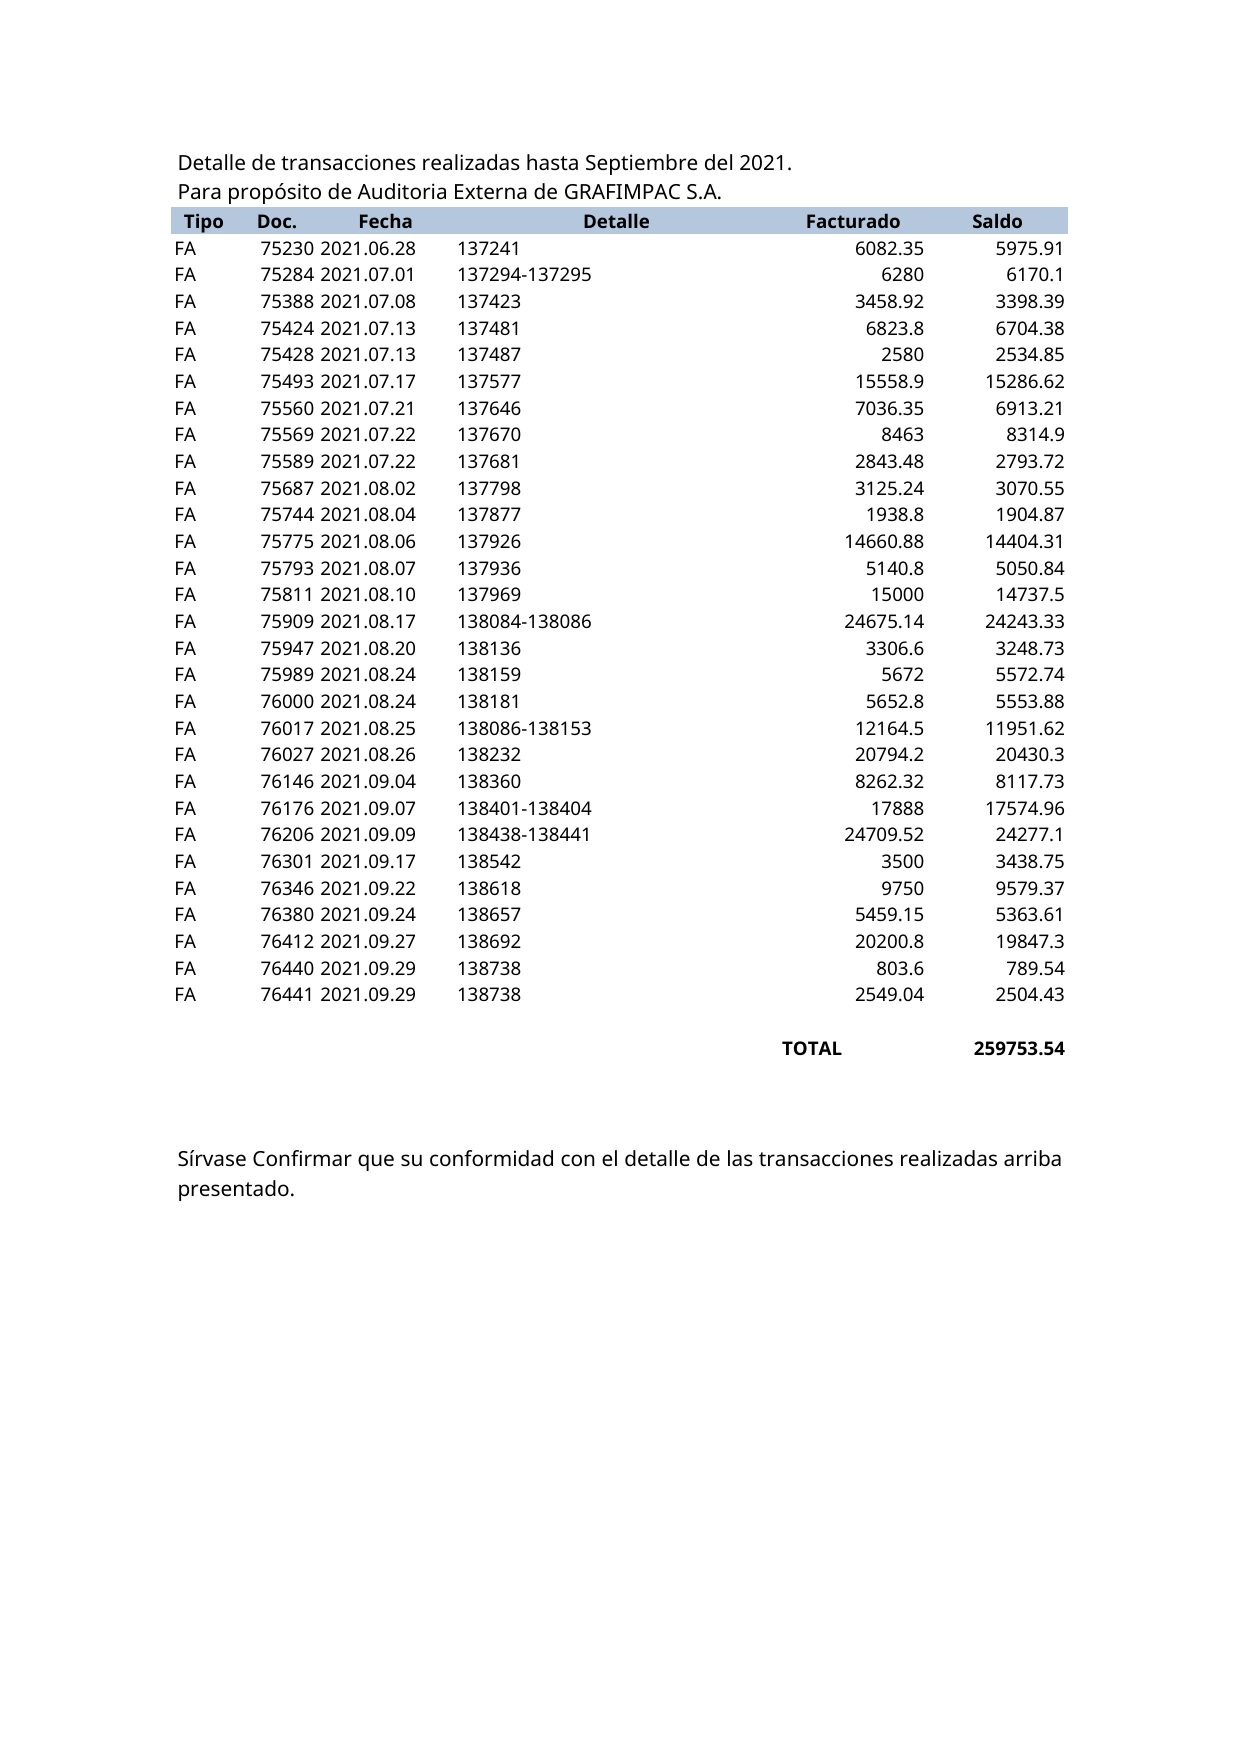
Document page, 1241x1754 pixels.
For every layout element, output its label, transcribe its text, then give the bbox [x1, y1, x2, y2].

table_cell 3248.73 [927, 634, 1068, 661]
text Sírvase Confirmar que su conformidad con el detalle de las transacciones realizadas arriba presentado. [177, 1144, 1063, 1202]
table_cell FA [171, 981, 237, 1007]
table_cell 75793 [237, 554, 317, 581]
table_cell [171, 1061, 237, 1087]
table_cell 138618 [454, 874, 779, 901]
table_cell 75989 [237, 661, 317, 687]
table_cell 2021.09.17 [317, 847, 454, 874]
table_cell 2021.06.28 [317, 234, 454, 261]
table_cell 2021.07.08 [317, 287, 454, 314]
table_cell 75388 [237, 287, 317, 314]
table_cell 15000 [779, 581, 927, 607]
table_cell 137423 [454, 287, 779, 314]
table_cell 6082.35 [779, 234, 927, 261]
table_header Facturado [779, 207, 927, 234]
table_cell 6823.8 [779, 314, 927, 341]
table_cell 76206 [237, 821, 317, 847]
table_cell 8117.73 [927, 767, 1068, 794]
table_cell FA [171, 847, 237, 874]
table_cell 138159 [454, 661, 779, 687]
table_cell FA [171, 821, 237, 847]
table_cell 5140.8 [779, 554, 927, 581]
table_cell 75744 [237, 501, 317, 527]
table_cell 137936 [454, 554, 779, 581]
table_cell [454, 1061, 779, 1087]
table_cell 3306.6 [779, 634, 927, 661]
table_cell 14404.31 [927, 527, 1068, 554]
table_cell FA [171, 767, 237, 794]
table_cell 76146 [237, 767, 317, 794]
table_cell FA [171, 901, 237, 927]
table_cell FA [171, 367, 237, 394]
table_cell FA [171, 527, 237, 554]
table_cell 2021.08.26 [317, 741, 454, 767]
table_cell 76441 [237, 981, 317, 1007]
table_cell FA [171, 421, 237, 447]
table_cell 803.6 [779, 954, 927, 981]
table_cell 2021.08.07 [317, 554, 454, 581]
table_cell [454, 1007, 779, 1034]
table_cell 17574.96 [927, 794, 1068, 821]
table_cell 24243.33 [927, 607, 1068, 634]
table_cell 6704.38 [927, 314, 1068, 341]
table_cell 1938.8 [779, 501, 927, 527]
table_cell 2549.04 [779, 981, 927, 1007]
table_cell [927, 1007, 1068, 1034]
table_cell 2534.85 [927, 341, 1068, 367]
table_cell 137798 [454, 474, 779, 501]
table_cell 6280 [779, 261, 927, 287]
text Para propósito de Auditoria Externa de GRAFIMPAC S.A. [177, 177, 1063, 206]
table_cell 8262.32 [779, 767, 927, 794]
table_cell 137646 [454, 394, 779, 421]
table_cell 2021.09.07 [317, 794, 454, 821]
table_cell 259753.54 [927, 1034, 1068, 1061]
table_cell FA [171, 287, 237, 314]
table_cell FA [171, 501, 237, 527]
table_cell FA [171, 394, 237, 421]
table_cell 137294-137295 [454, 261, 779, 287]
table_cell 2021.09.29 [317, 954, 454, 981]
table_cell 5652.8 [779, 687, 927, 714]
table_cell 19847.3 [927, 927, 1068, 954]
table_cell 75687 [237, 474, 317, 501]
table_cell 9750 [779, 874, 927, 901]
table_cell [237, 1034, 317, 1061]
table_cell FA [171, 687, 237, 714]
table_cell 2021.09.27 [317, 927, 454, 954]
table_cell 138738 [454, 954, 779, 981]
table_cell FA [171, 474, 237, 501]
table_cell 75230 [237, 234, 317, 261]
table_cell 76380 [237, 901, 317, 927]
table_cell 137481 [454, 314, 779, 341]
table_cell 2021.07.21 [317, 394, 454, 421]
table_cell 2021.08.04 [317, 501, 454, 527]
table_cell [171, 1007, 237, 1034]
table_cell 3398.39 [927, 287, 1068, 314]
table_cell 11951.62 [927, 714, 1068, 741]
table_header Tipo [171, 207, 237, 234]
table_cell 20794.2 [779, 741, 927, 767]
table_cell 2021.07.22 [317, 421, 454, 447]
table_cell [171, 1034, 237, 1061]
table_cell 5572.74 [927, 661, 1068, 687]
table_header Saldo [927, 207, 1068, 234]
table_cell 76301 [237, 847, 317, 874]
table_cell 75811 [237, 581, 317, 607]
table_header Detalle [454, 207, 779, 234]
table_cell 2021.07.01 [317, 261, 454, 287]
table_cell 138181 [454, 687, 779, 714]
table_cell 12164.5 [779, 714, 927, 741]
table_cell 76346 [237, 874, 317, 901]
table_cell 2021.08.24 [317, 661, 454, 687]
table_cell 138136 [454, 634, 779, 661]
table_cell [779, 1007, 927, 1034]
table_cell 137670 [454, 421, 779, 447]
table_cell 5975.91 [927, 234, 1068, 261]
table_cell 2021.08.10 [317, 581, 454, 607]
table_cell 2021.08.20 [317, 634, 454, 661]
table_cell FA [171, 714, 237, 741]
table_cell 2504.43 [927, 981, 1068, 1007]
table_cell 137577 [454, 367, 779, 394]
table_cell 76027 [237, 741, 317, 767]
table_cell 2580 [779, 341, 927, 367]
table_cell 75947 [237, 634, 317, 661]
table_cell FA [171, 314, 237, 341]
table_cell 76017 [237, 714, 317, 741]
table_cell FA [171, 661, 237, 687]
table_cell 138692 [454, 927, 779, 954]
table_cell 2021.08.02 [317, 474, 454, 501]
table_cell FA [171, 634, 237, 661]
table_cell 137926 [454, 527, 779, 554]
table_cell 75569 [237, 421, 317, 447]
table_cell 75909 [237, 607, 317, 634]
table_cell 2021.09.22 [317, 874, 454, 901]
table_cell FA [171, 447, 237, 474]
table_cell 2021.07.13 [317, 314, 454, 341]
table_cell FA [171, 954, 237, 981]
table_cell TOTAL [779, 1034, 927, 1061]
table_cell 9579.37 [927, 874, 1068, 901]
table_cell 24709.52 [779, 821, 927, 847]
table_cell FA [171, 554, 237, 581]
table_cell 20430.3 [927, 741, 1068, 767]
table_cell 3438.75 [927, 847, 1068, 874]
table_cell 138084-138086 [454, 607, 779, 634]
table_cell 137681 [454, 447, 779, 474]
table_cell 2021.08.24 [317, 687, 454, 714]
text Detalle de transacciones realizadas hasta Septiembre del 2021. [177, 148, 1063, 176]
table_cell 2021.09.24 [317, 901, 454, 927]
table_cell 137969 [454, 581, 779, 607]
table_cell 138401-138404 [454, 794, 779, 821]
table_cell 14660.88 [779, 527, 927, 554]
table_cell 17888 [779, 794, 927, 821]
table_cell FA [171, 874, 237, 901]
table_cell 2021.08.06 [317, 527, 454, 554]
table_cell 138086-138153 [454, 714, 779, 741]
table_cell 2793.72 [927, 447, 1068, 474]
table_cell 75284 [237, 261, 317, 287]
table_cell 138232 [454, 741, 779, 767]
table_cell 5363.61 [927, 901, 1068, 927]
table_cell 138542 [454, 847, 779, 874]
table_cell 138738 [454, 981, 779, 1007]
table_cell FA [171, 741, 237, 767]
table_cell 5672 [779, 661, 927, 687]
table_cell 3070.55 [927, 474, 1068, 501]
table_cell 8314.9 [927, 421, 1068, 447]
table_cell 789.54 [927, 954, 1068, 981]
table_cell 2021.07.22 [317, 447, 454, 474]
table_cell 8463 [779, 421, 927, 447]
table_cell 5553.88 [927, 687, 1068, 714]
table_cell FA [171, 234, 237, 261]
table_cell 5050.84 [927, 554, 1068, 581]
table_cell 1904.87 [927, 501, 1068, 527]
table_cell 2021.07.17 [317, 367, 454, 394]
table_cell 75560 [237, 394, 317, 421]
table_cell 75775 [237, 527, 317, 554]
table_cell 3500 [779, 847, 927, 874]
table_cell 15558.9 [779, 367, 927, 394]
table_cell 2021.09.04 [317, 767, 454, 794]
table_cell [317, 1061, 454, 1087]
table_cell 2021.08.17 [317, 607, 454, 634]
table_cell [237, 1007, 317, 1034]
table_cell 137487 [454, 341, 779, 367]
table_cell 14737.5 [927, 581, 1068, 607]
table_cell FA [171, 794, 237, 821]
table_cell 6170.1 [927, 261, 1068, 287]
table_cell 6913.21 [927, 394, 1068, 421]
table_cell 137877 [454, 501, 779, 527]
table_cell FA [171, 927, 237, 954]
table_cell [317, 1034, 454, 1061]
table_cell 138438-138441 [454, 821, 779, 847]
table_cell 75493 [237, 367, 317, 394]
table_cell 75424 [237, 314, 317, 341]
table_cell FA [171, 341, 237, 367]
table_cell 76440 [237, 954, 317, 981]
table_cell FA [171, 607, 237, 634]
table_cell 75589 [237, 447, 317, 474]
table_cell 15286.62 [927, 367, 1068, 394]
table_cell 20200.8 [779, 927, 927, 954]
table_cell FA [171, 261, 237, 287]
table_cell 138360 [454, 767, 779, 794]
table_cell 24675.14 [779, 607, 927, 634]
table_cell [927, 1061, 1068, 1087]
table_cell [454, 1034, 779, 1061]
table_cell 2021.07.13 [317, 341, 454, 367]
table_cell FA [171, 581, 237, 607]
table_cell 5459.15 [779, 901, 927, 927]
table_cell [317, 1007, 454, 1034]
table_cell 2843.48 [779, 447, 927, 474]
table_header Fecha [317, 207, 454, 234]
table_cell [237, 1061, 317, 1087]
table_cell 2021.09.29 [317, 981, 454, 1007]
table_cell 76000 [237, 687, 317, 714]
table_cell 138657 [454, 901, 779, 927]
table_cell 7036.35 [779, 394, 927, 421]
table_cell 3458.92 [779, 287, 927, 314]
table_cell 2021.09.09 [317, 821, 454, 847]
table_cell 75428 [237, 341, 317, 367]
table_cell 2021.08.25 [317, 714, 454, 741]
table_cell [779, 1061, 927, 1087]
table_header Doc. [237, 207, 317, 234]
table_cell 137241 [454, 234, 779, 261]
table_cell 24277.1 [927, 821, 1068, 847]
table_cell 76176 [237, 794, 317, 821]
table_cell 76412 [237, 927, 317, 954]
table_cell 3125.24 [779, 474, 927, 501]
